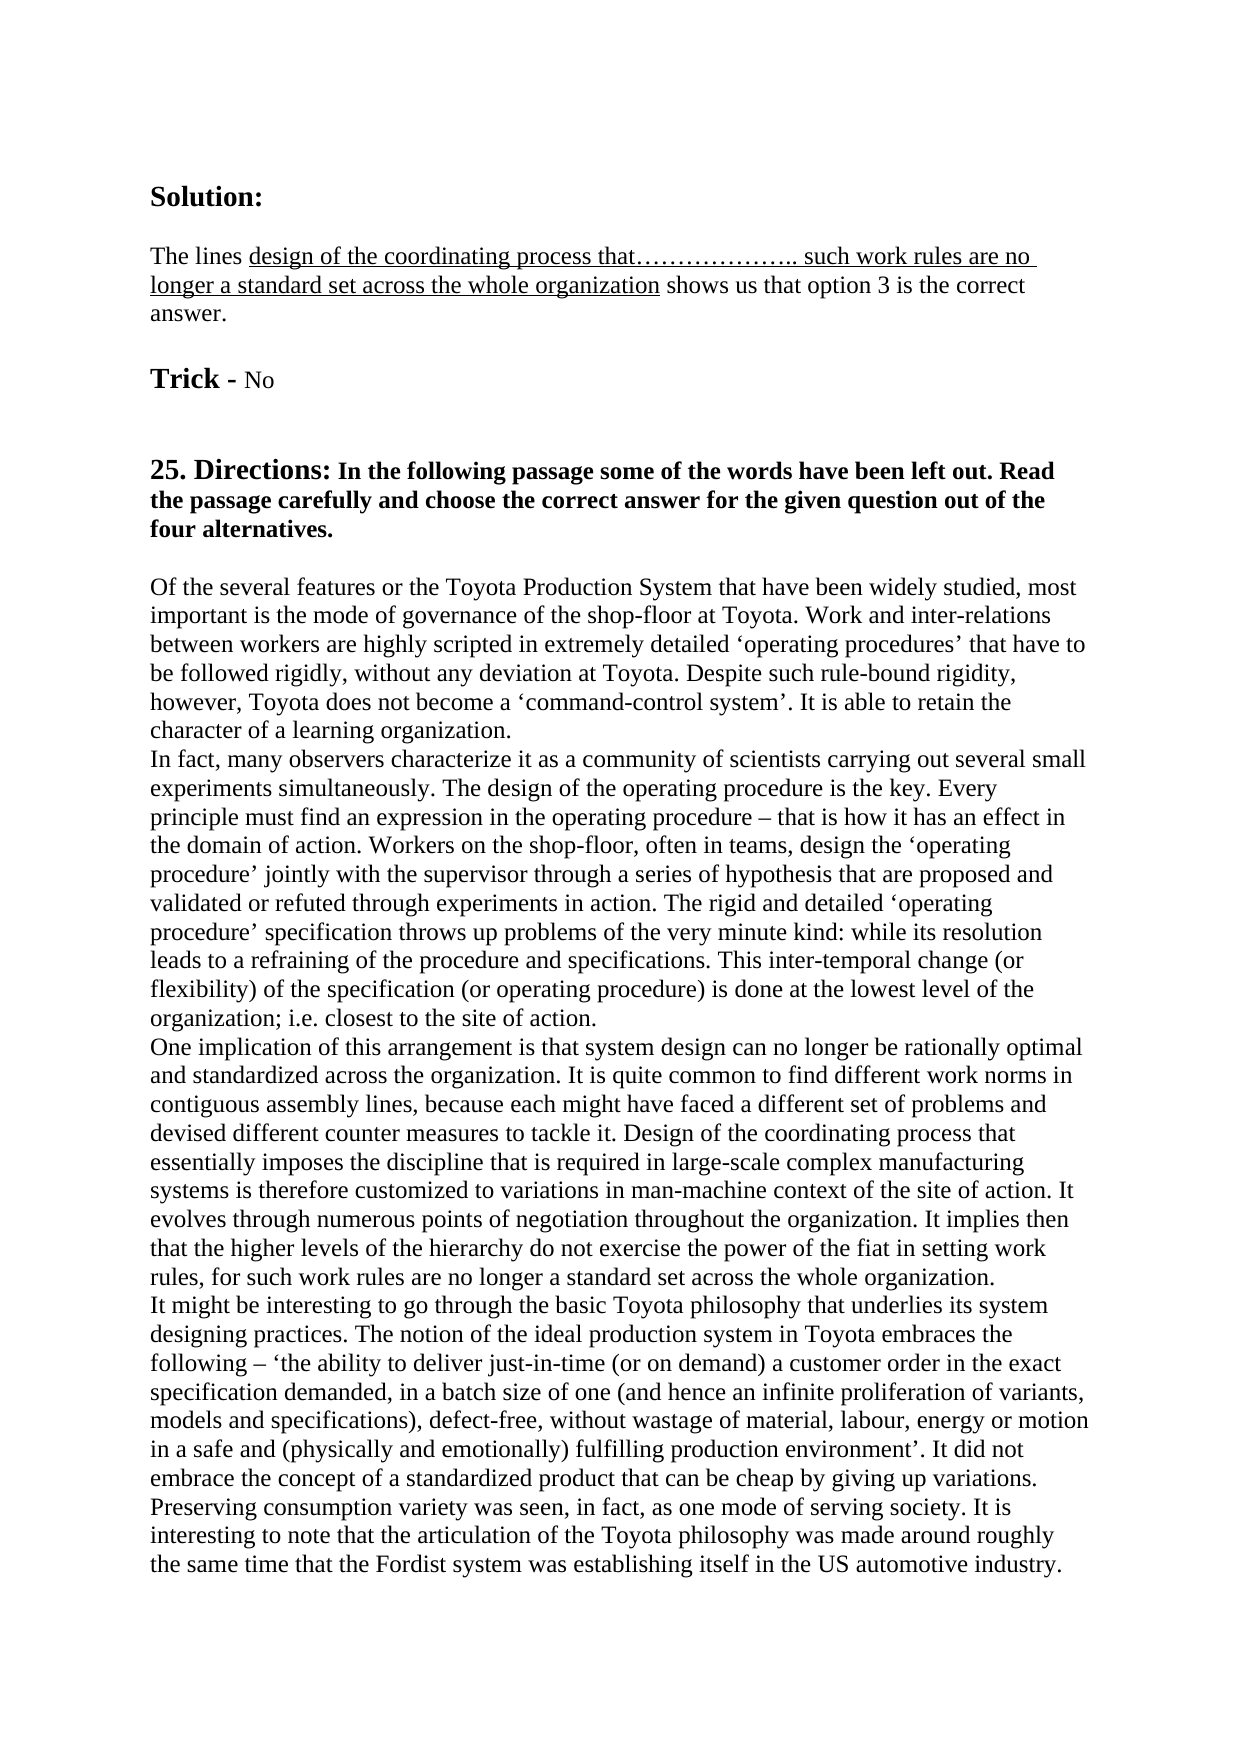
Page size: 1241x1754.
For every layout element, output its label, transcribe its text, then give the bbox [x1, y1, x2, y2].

text 25. Directions: In the following passage some of the words have been left out. Read the passage carefully and choose the correct answer for the given question out of the four alternatives. [150, 452, 1090, 543]
text The lines design of the coordinating process that……………….. such work rules are no longer a standard set across the whole organization shows us that option 3 is the correct answer. [150, 241, 1090, 327]
text It might be interesting to go through the basic Toyota philosophy that underlies its system designing practices. The notion of the ideal production system in Toyota embraces the following – ‘the ability to deliver just-in-time (or on demand) a customer order in the exact specification demanded, in a batch size of one (and hence an infinite proliferation of variants, models and specifications), defect-free, without wastage of material, labour, energy or motion in a safe and (physically and emotionally) fulfilling production environment’. It did not embrace the concept of a standardized product that can be cheap by giving up variations. Preserving consumption variety was seen, in fact, as one mode of serving society. It is interesting to note that the articulation of the Toyota philosophy was made around roughly the same time that the Fordist system was establishing itself in the US automotive industry. [150, 1290, 1090, 1578]
text Trick - No [150, 361, 1090, 394]
text One implication of this arrangement is that system design can no longer be rationally optimal and standardized across the organization. It is quite common to find different work norms in contiguous assembly lines, because each might have faced a different set of problems and devised different counter measures to tackle it. Design of the coordinating process that essentially imposes the discipline that is required in large-scale complex manufacturing systems is therefore customized to variations in man-machine context of the site of action. It evolves through numerous points of negotiation throughout the organization. It implies then that the higher levels of the hierarchy do not exercise the power of the fiat in setting work rules, for such work rules are no longer a standard set across the whole organization. [150, 1032, 1090, 1290]
text In fact, many observers characterize it as a community of scientists carrying out several small experiments simultaneously. The design of the operating procedure is the key. Every principle must find an expression in the operating procedure – that is how it has an effect in the domain of action. Workers on the shop-floor, often in teams, design the ‘operating procedure’ jointly with the supervisor through a series of hypothesis that are proposed and validated or refuted through experiments in action. The rigid and detailed ‘operating procedure’ specification throws up problems of the very minute kind: while its resolution leads to a refraining of the procedure and specifications. This inter-temporal change (or flexibility) of the specification (or operating procedure) is done at the lowest level of the organization; i.e. closest to the site of action. [150, 744, 1090, 1032]
text Of the several features or the Toyota Production System that have been widely studied, most important is the mode of governance of the shop-floor at Toyota. Work and inter-relations between workers are highly scripted in extremely detailed ‘operating procedures’ that have to be followed rigidly, without any deviation at Toyota. Despite such rule-bound rigidity, however, Toyota does not become a ‘command-control system’. It is able to retain the character of a learning organization. [150, 572, 1090, 744]
text Solution: [150, 179, 1090, 212]
